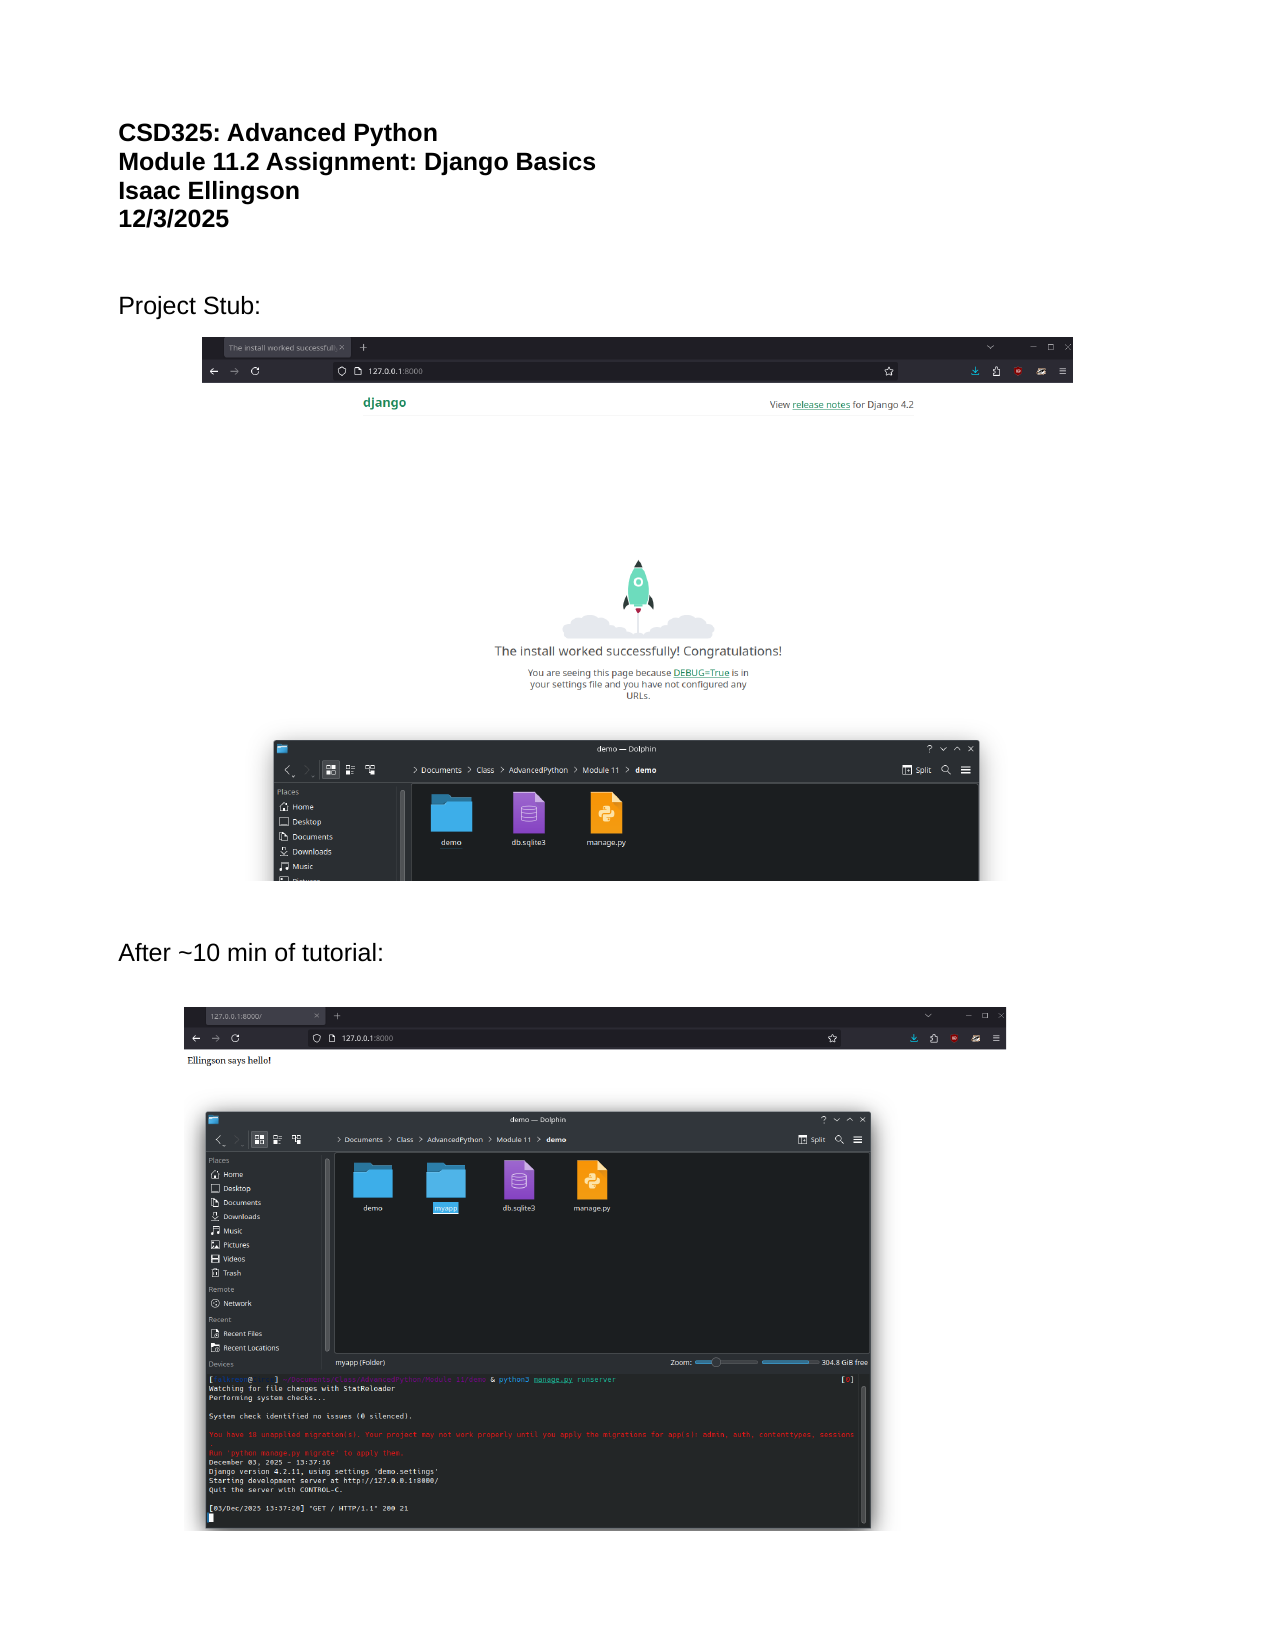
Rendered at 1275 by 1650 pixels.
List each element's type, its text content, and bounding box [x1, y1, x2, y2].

text After ~10 min of tutorial: [118, 938, 1157, 966]
picture [184, 1007, 1007, 1531]
text Module 11.2 Assignment: Django Basics [118, 147, 1157, 176]
text Project Stub: [118, 291, 1157, 319]
picture [202, 337, 1073, 881]
text Isaac Ellingson [118, 176, 1157, 204]
text CSD325: Advanced Python [118, 118, 1157, 147]
text 12/3/2025 [118, 204, 1157, 233]
